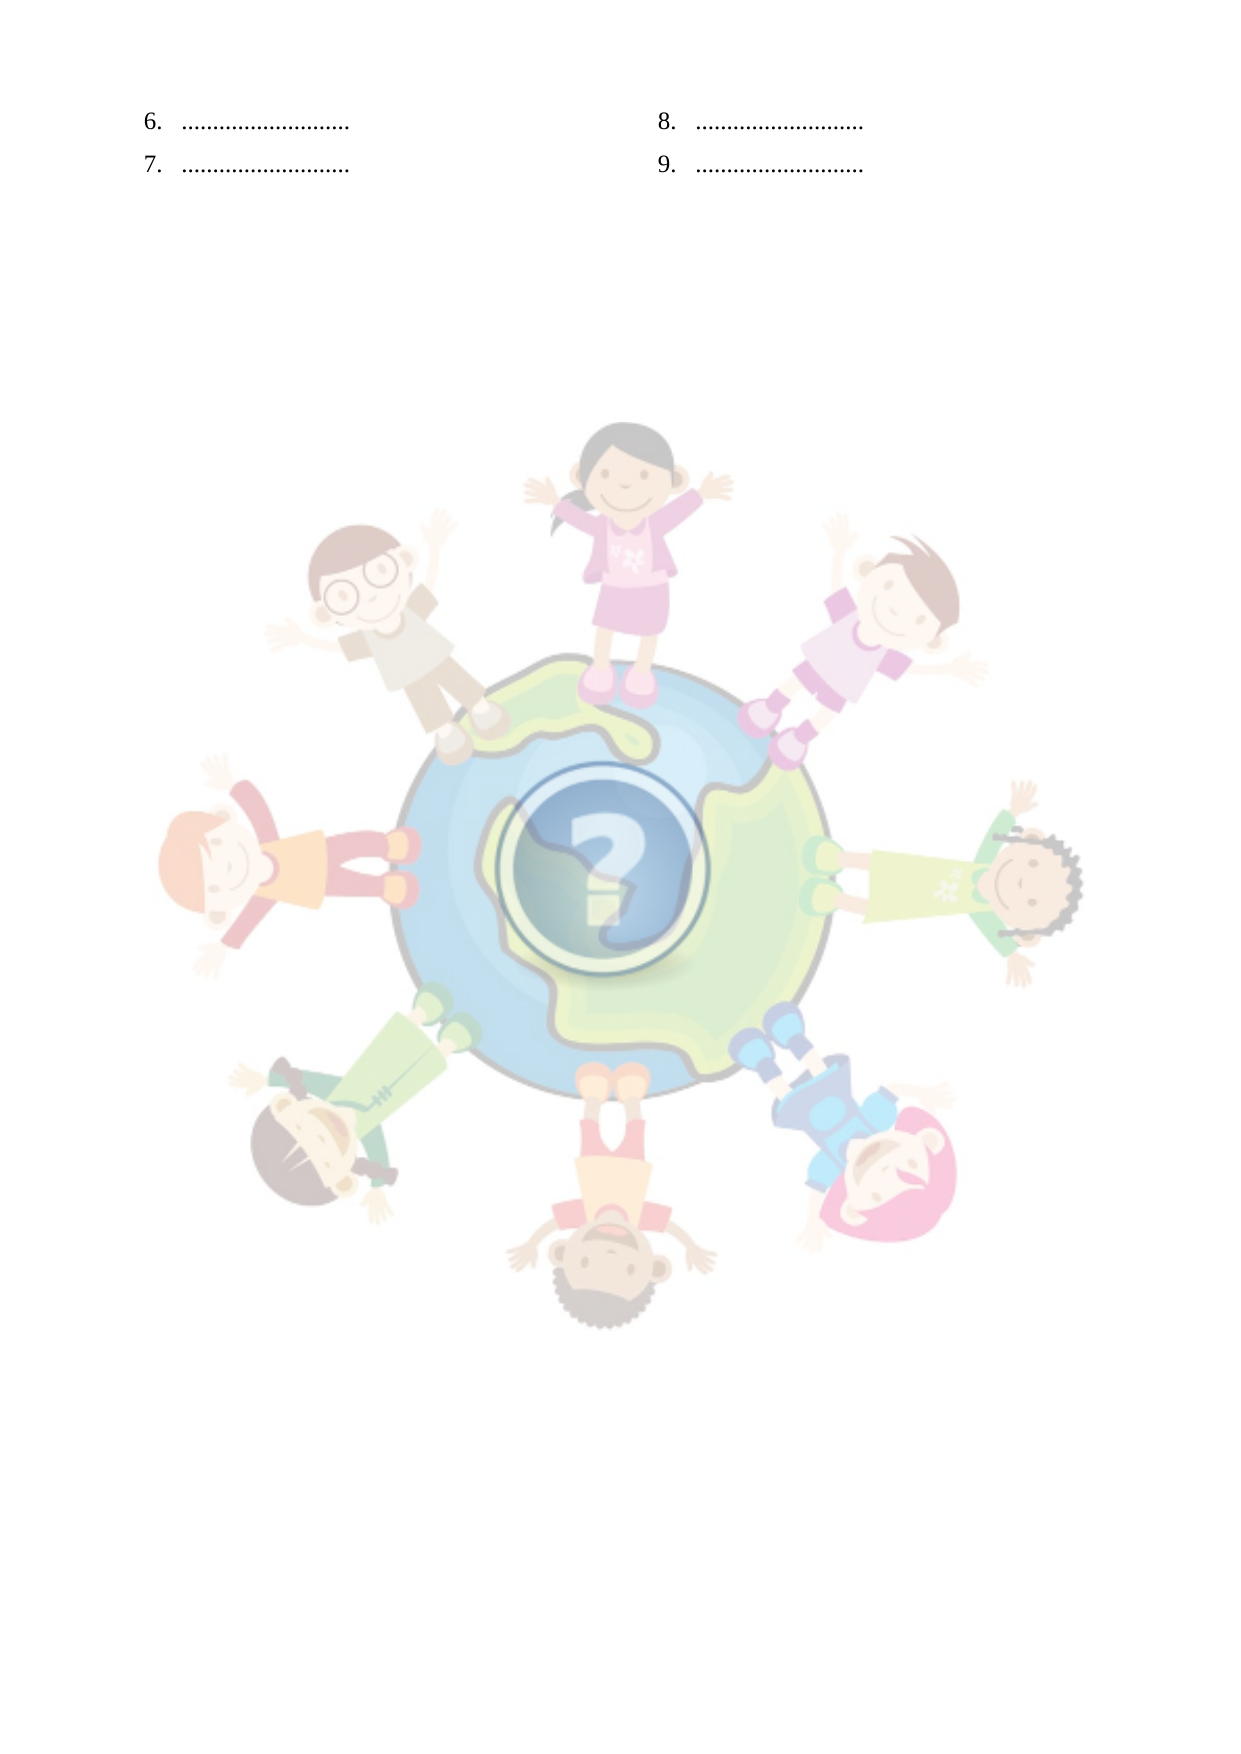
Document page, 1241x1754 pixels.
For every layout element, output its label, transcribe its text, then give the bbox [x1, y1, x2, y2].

picture [268, 536, 972, 1218]
list ........................... [144, 106, 620, 135]
list ........................... [658, 149, 1134, 178]
list ........................... [658, 106, 1134, 135]
list ........................... [144, 149, 620, 178]
